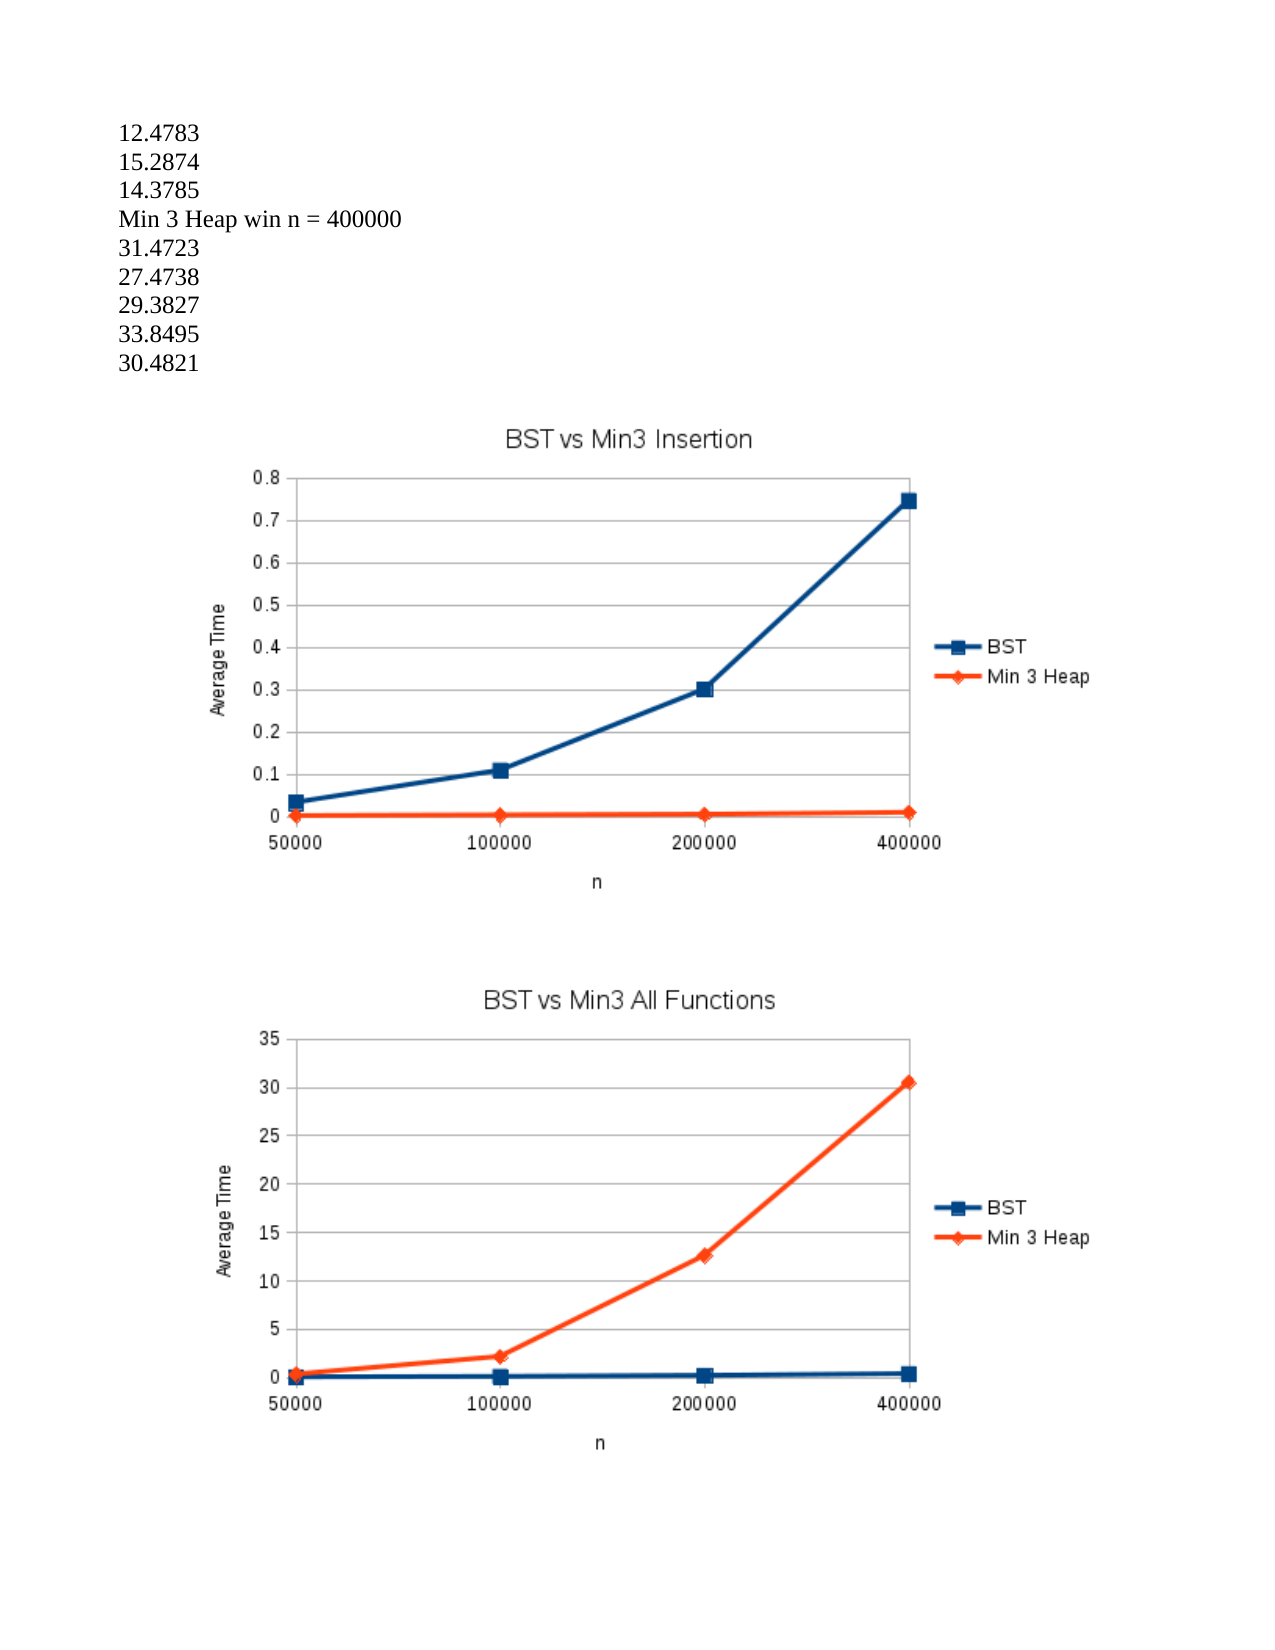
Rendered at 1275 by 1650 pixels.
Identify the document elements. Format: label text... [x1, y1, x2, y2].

text 30.4821 [118, 348, 1157, 377]
text 15.2874 [118, 147, 1157, 176]
text 33.8495 [118, 319, 1157, 348]
text 27.4738 [118, 262, 1157, 291]
picture [165, 395, 1110, 928]
text 31.4723 [118, 233, 1157, 262]
text 12.4783 [118, 118, 1157, 147]
picture [165, 956, 1110, 1489]
text Min 3 Heap win n = 400000 [118, 204, 1157, 233]
text 14.3785 [118, 176, 1157, 204]
text 29.3827 [118, 291, 1157, 319]
